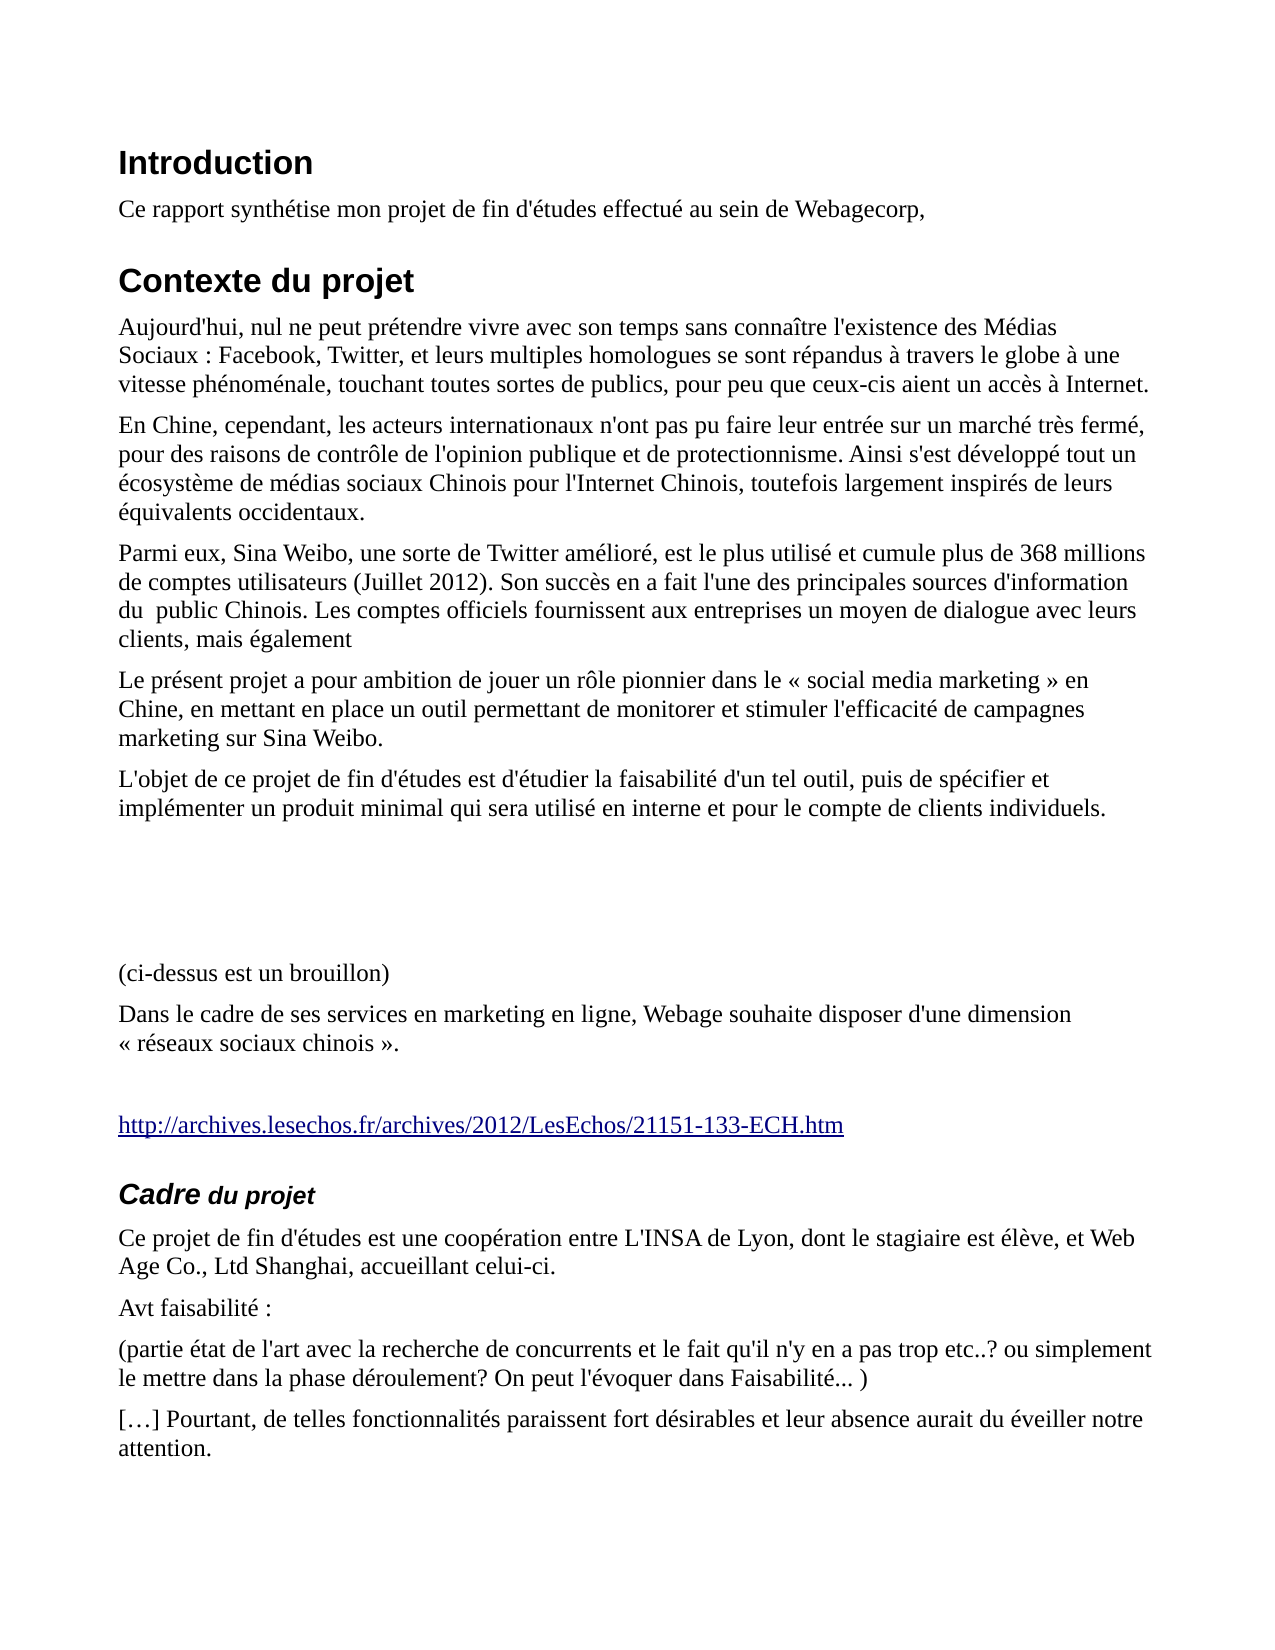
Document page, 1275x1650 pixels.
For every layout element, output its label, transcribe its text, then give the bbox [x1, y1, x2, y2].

subtitle Cadre du projet [118, 1177, 1157, 1210]
text Avt faisabilité : [118, 1293, 1157, 1321]
text http://archives.lesechos.fr/archives/2012/LesEchos/21151-133-ECH.htm [118, 1110, 1157, 1139]
text (ci-dessus est un brouillon) [118, 958, 1157, 987]
text (partie état de l'art avec la recherche de concurrents et le fait qu'il n'y en a pas trop etc..? ou simplement le mettre dans la phase déroulement? On peut l'évoquer dans Faisabilité... ) [118, 1334, 1157, 1391]
subtitle Contexte du projet [118, 261, 1157, 299]
text Ce projet de fin d'études est une coopération entre L'INSA de Lyon, dont le stagiaire est élève, et Web Age Co., Ltd Shanghai, accueillant celui-ci. [118, 1223, 1157, 1280]
text […] Pourtant, de telles fonctionnalités paraissent fort désirables et leur absence aurait du éveiller notre attention. [118, 1404, 1157, 1461]
text Parmi eux, Sina Weibo, une sorte de Twitter amélioré, est le plus utilisé et cumule plus de 368 millions de comptes utilisateurs (Juillet 2012). Son succès en a fait l'une des principales sources d'information du public Chinois. Les comptes officiels fournissent aux entreprises un moyen de dialogue avec leurs clients, mais également [118, 538, 1157, 653]
text L'objet de ce projet de fin d'études est d'étudier la faisabilité d'un tel outil, puis de spécifier et implémenter un produit minimal qui sera utilisé en interne et pour le compte de clients individuels. [118, 764, 1157, 822]
text Aujourd'hui, nul ne peut prétendre vivre avec son temps sans connaître l'existence des Médias Sociaux : Facebook, Twitter, et leurs multiples homologues se sont répandus à travers le globe à une vitesse phénoménale, touchant toutes sortes de publics, pour peu que ceux-cis aient un accès à Internet. [118, 312, 1157, 398]
text Dans le cadre de ses services en marketing en ligne, Webage souhaite disposer d'une dimension « réseaux sociaux chinois ». [118, 999, 1157, 1057]
text Ce rapport synthétise mon projet de fin d'études effectué au sein de Webagecorp, [118, 194, 1157, 223]
text En Chine, cependant, les acteurs internationaux n'ont pas pu faire leur entrée sur un marché très fermé, pour des raisons de contrôle de l'opinion publique et de protectionnisme. Ainsi s'est développé tout un écosystème de médias sociaux Chinois pour l'Internet Chinois, toutefois largement inspirés de leurs équivalents occidentaux. [118, 410, 1157, 525]
text Le présent projet a pour ambition de jouer un rôle pionnier dans le « social media marketing » en Chine, en mettant en place un outil permettant de monitorer et stimuler l'efficacité de campagnes marketing sur Sina Weibo. [118, 665, 1157, 752]
subtitle Introduction [118, 143, 1157, 182]
